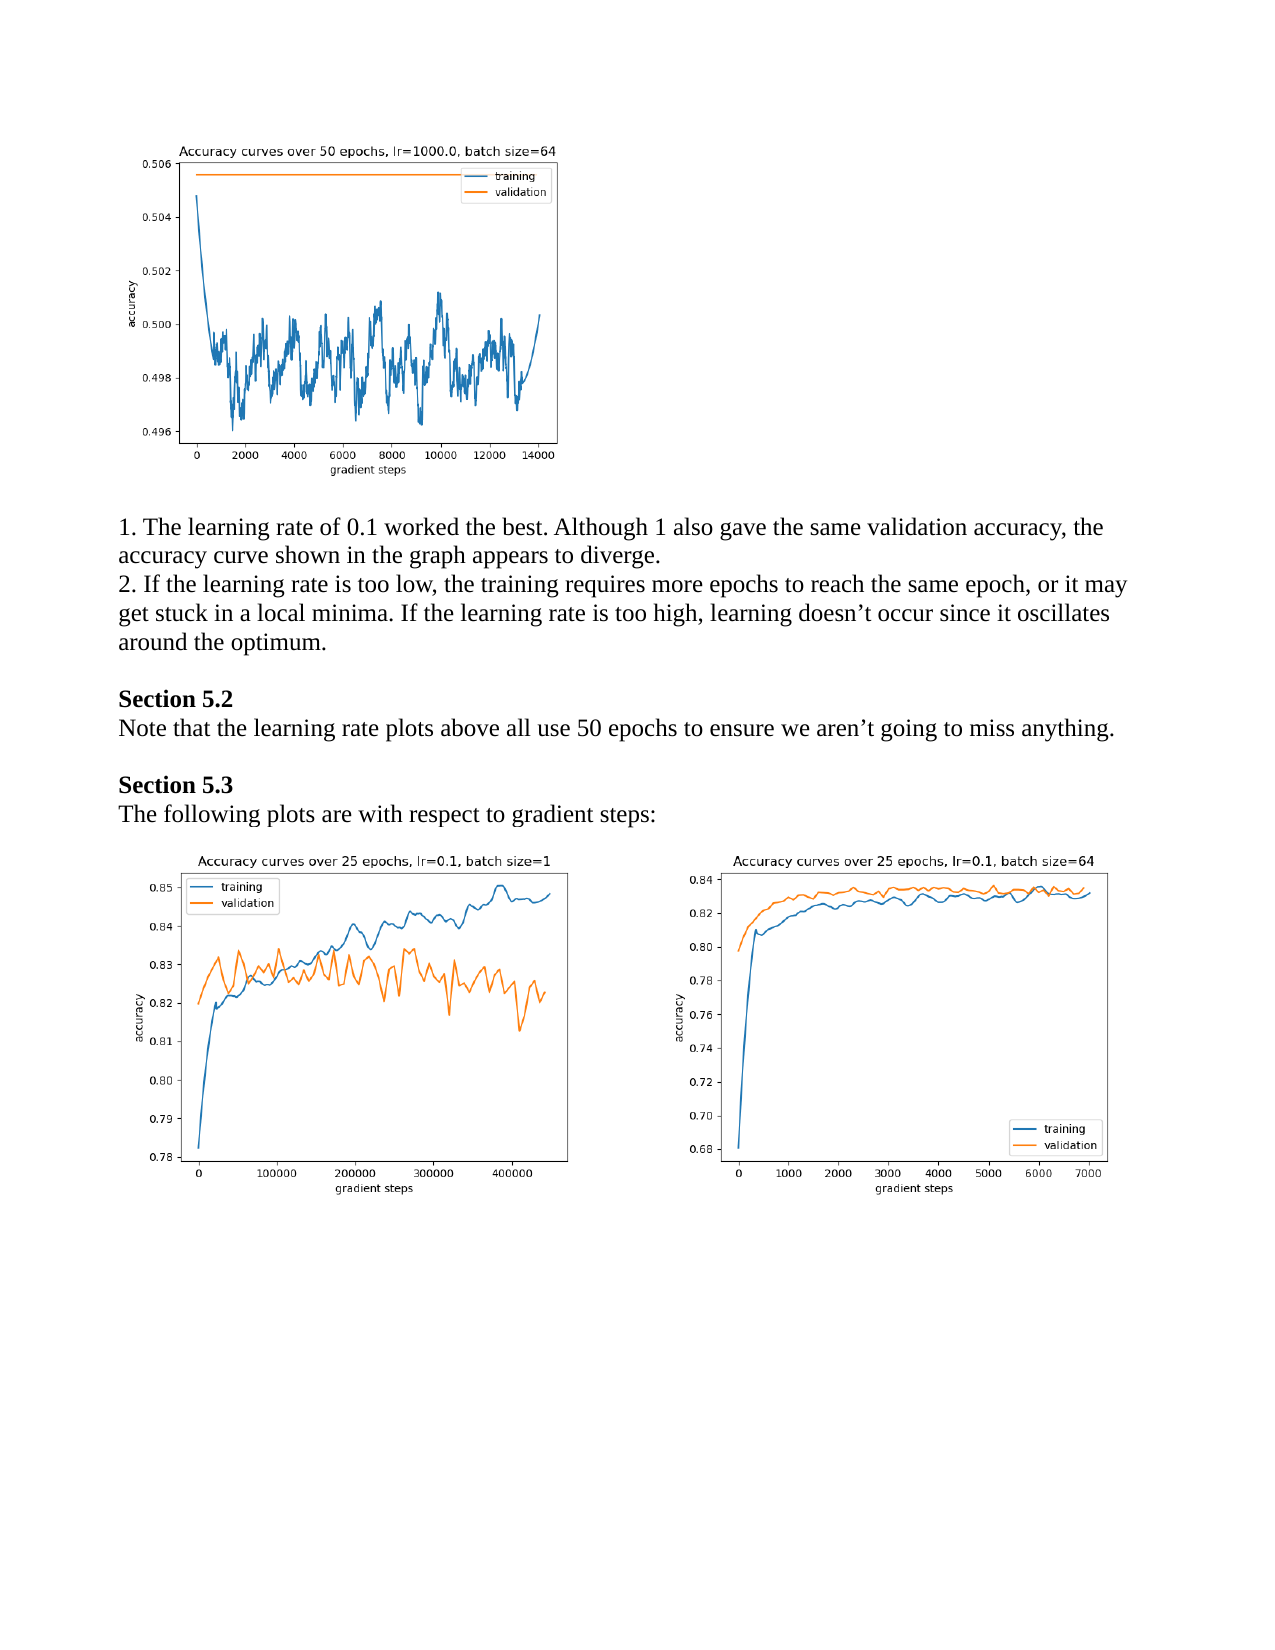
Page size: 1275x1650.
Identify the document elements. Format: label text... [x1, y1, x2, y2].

picture [118, 118, 605, 483]
picture [118, 827, 617, 1202]
text Note that the learning rate plots above all use 50 epochs to ensure we aren’t going to miss anything. [118, 713, 1157, 742]
text Section 5.3 [118, 770, 1157, 799]
text 2. If the learning rate is too low, the training requires more epochs to reach the same epoch, or it may get stuck in a local minima. If the learning rate is too high, learning doesn’t occur since it oscillates around the optimum. [118, 569, 1157, 655]
text The following plots are with respect to gradient steps: [118, 799, 1157, 828]
text Section 5.2 [118, 684, 1157, 713]
text 1. The learning rate of 0.1 worked the best. Although 1 also gave the same validation accuracy, the accuracy curve shown in the graph appears to diverge. [118, 512, 1157, 569]
picture [658, 827, 1157, 1202]
